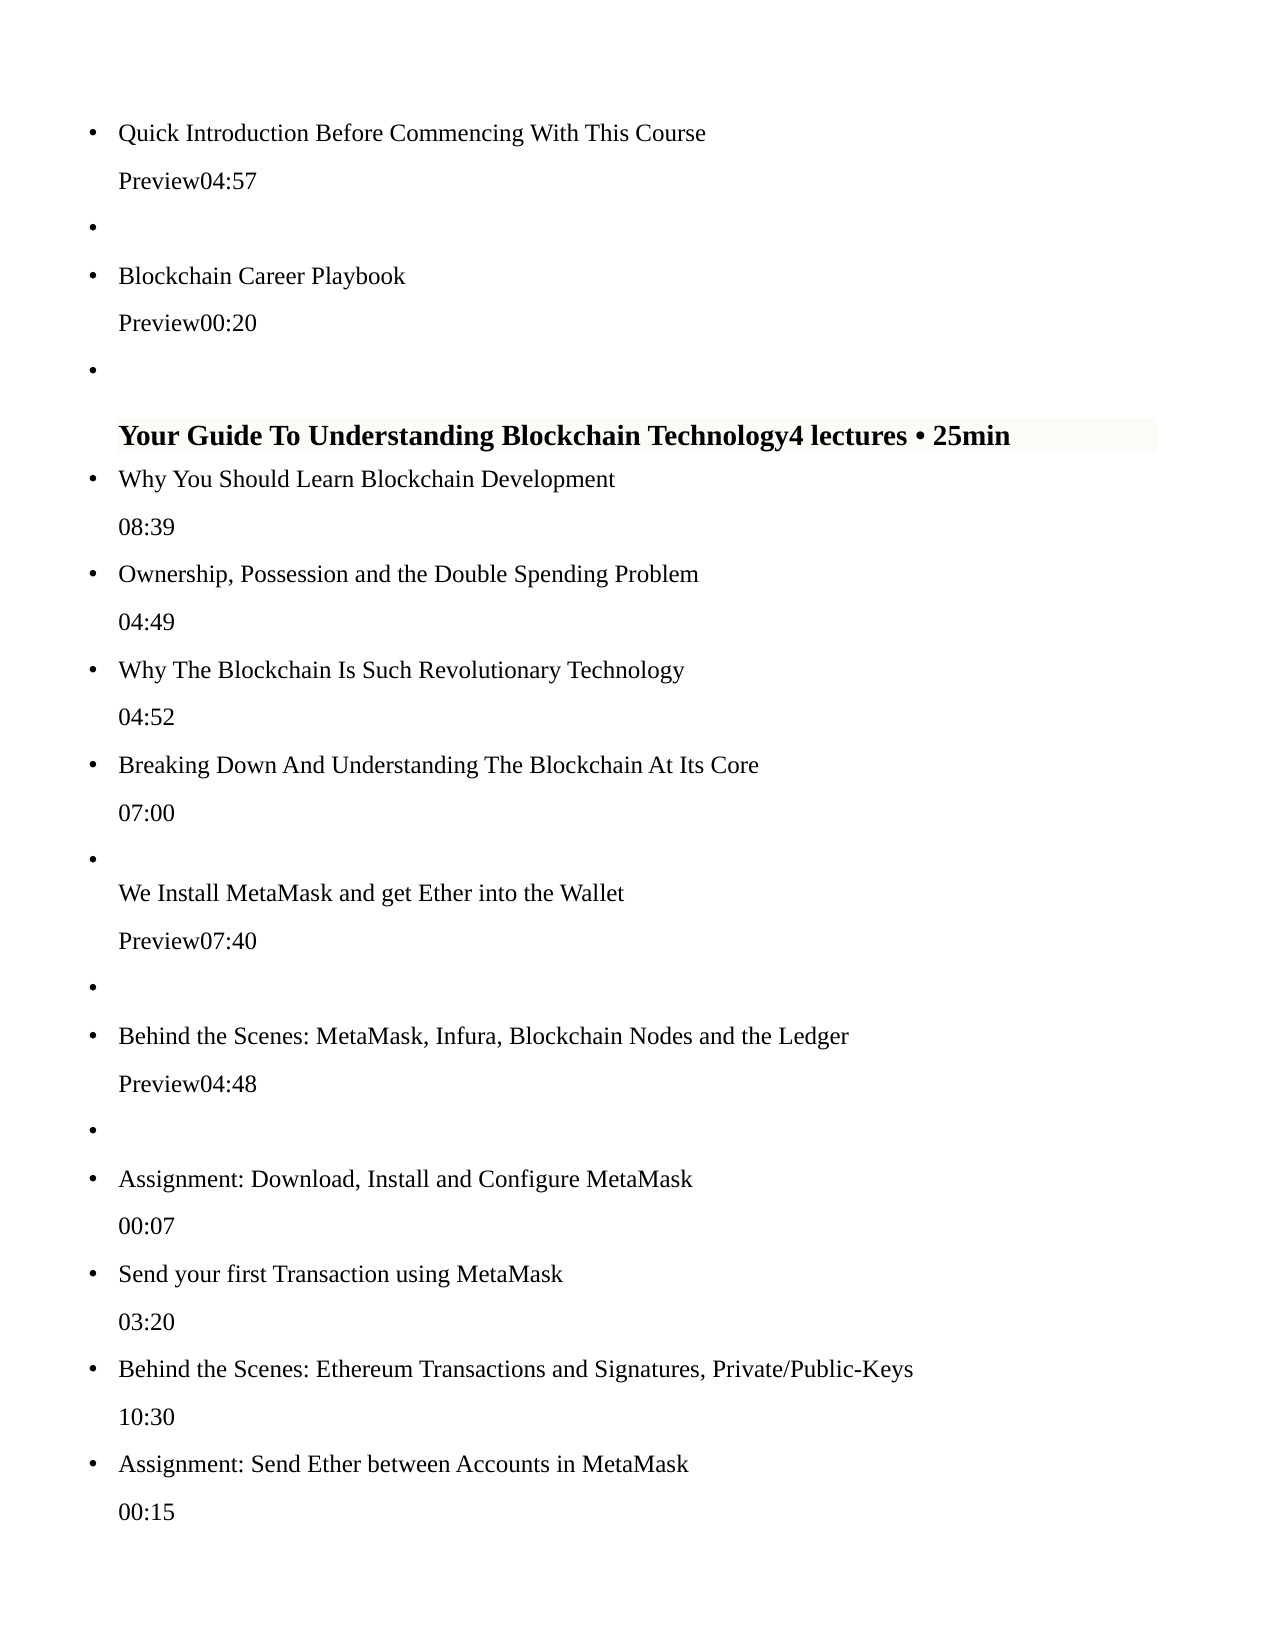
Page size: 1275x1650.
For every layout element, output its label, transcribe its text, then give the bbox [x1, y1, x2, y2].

list Breaking Down And Understanding The Blockchain At Its Core [118, 750, 1157, 779]
list 04:52 [118, 702, 1157, 731]
list 07:00 [118, 798, 1157, 826]
list Blockchain Career Playbook [118, 261, 1157, 290]
list Preview04:48 [118, 1069, 1157, 1097]
list Preview04:57 [118, 166, 1157, 194]
list 10:30 [118, 1402, 1157, 1431]
list 03:20 [118, 1307, 1157, 1335]
list Send your first Transaction using MetaMask [118, 1259, 1157, 1288]
list Preview07:40 [118, 926, 1157, 954]
list 08:39 [118, 512, 1157, 541]
list 00:07 [118, 1211, 1157, 1240]
list 04:49 [118, 607, 1157, 636]
list Preview00:20 [118, 308, 1157, 337]
list We Install MetaMask and get Ether into the Wallet [118, 845, 1157, 907]
list Behind the Scenes: Ethereum Transactions and Signatures, Private/Public-Keys [118, 1354, 1157, 1383]
list 00:15 [118, 1497, 1157, 1526]
list Behind the Scenes: MetaMask, Infura, Blockchain Nodes and the Ledger [118, 1021, 1157, 1050]
subtitle Your Guide To Understanding Blockchain Technology4 lectures • 25min [118, 418, 1157, 452]
list Why The Blockchain Is Such Revolutionary Technology [118, 655, 1157, 683]
list Why You Should Learn Blockchain Development [118, 464, 1157, 493]
list Ownership, Possession and the Double Spending Problem [118, 559, 1157, 588]
list Assignment: Send Ether between Accounts in MetaMask [118, 1449, 1157, 1478]
list Assignment: Download, Install and Configure MetaMask [118, 1164, 1157, 1193]
list Quick Introduction Before Commencing With This Course [118, 118, 1157, 147]
